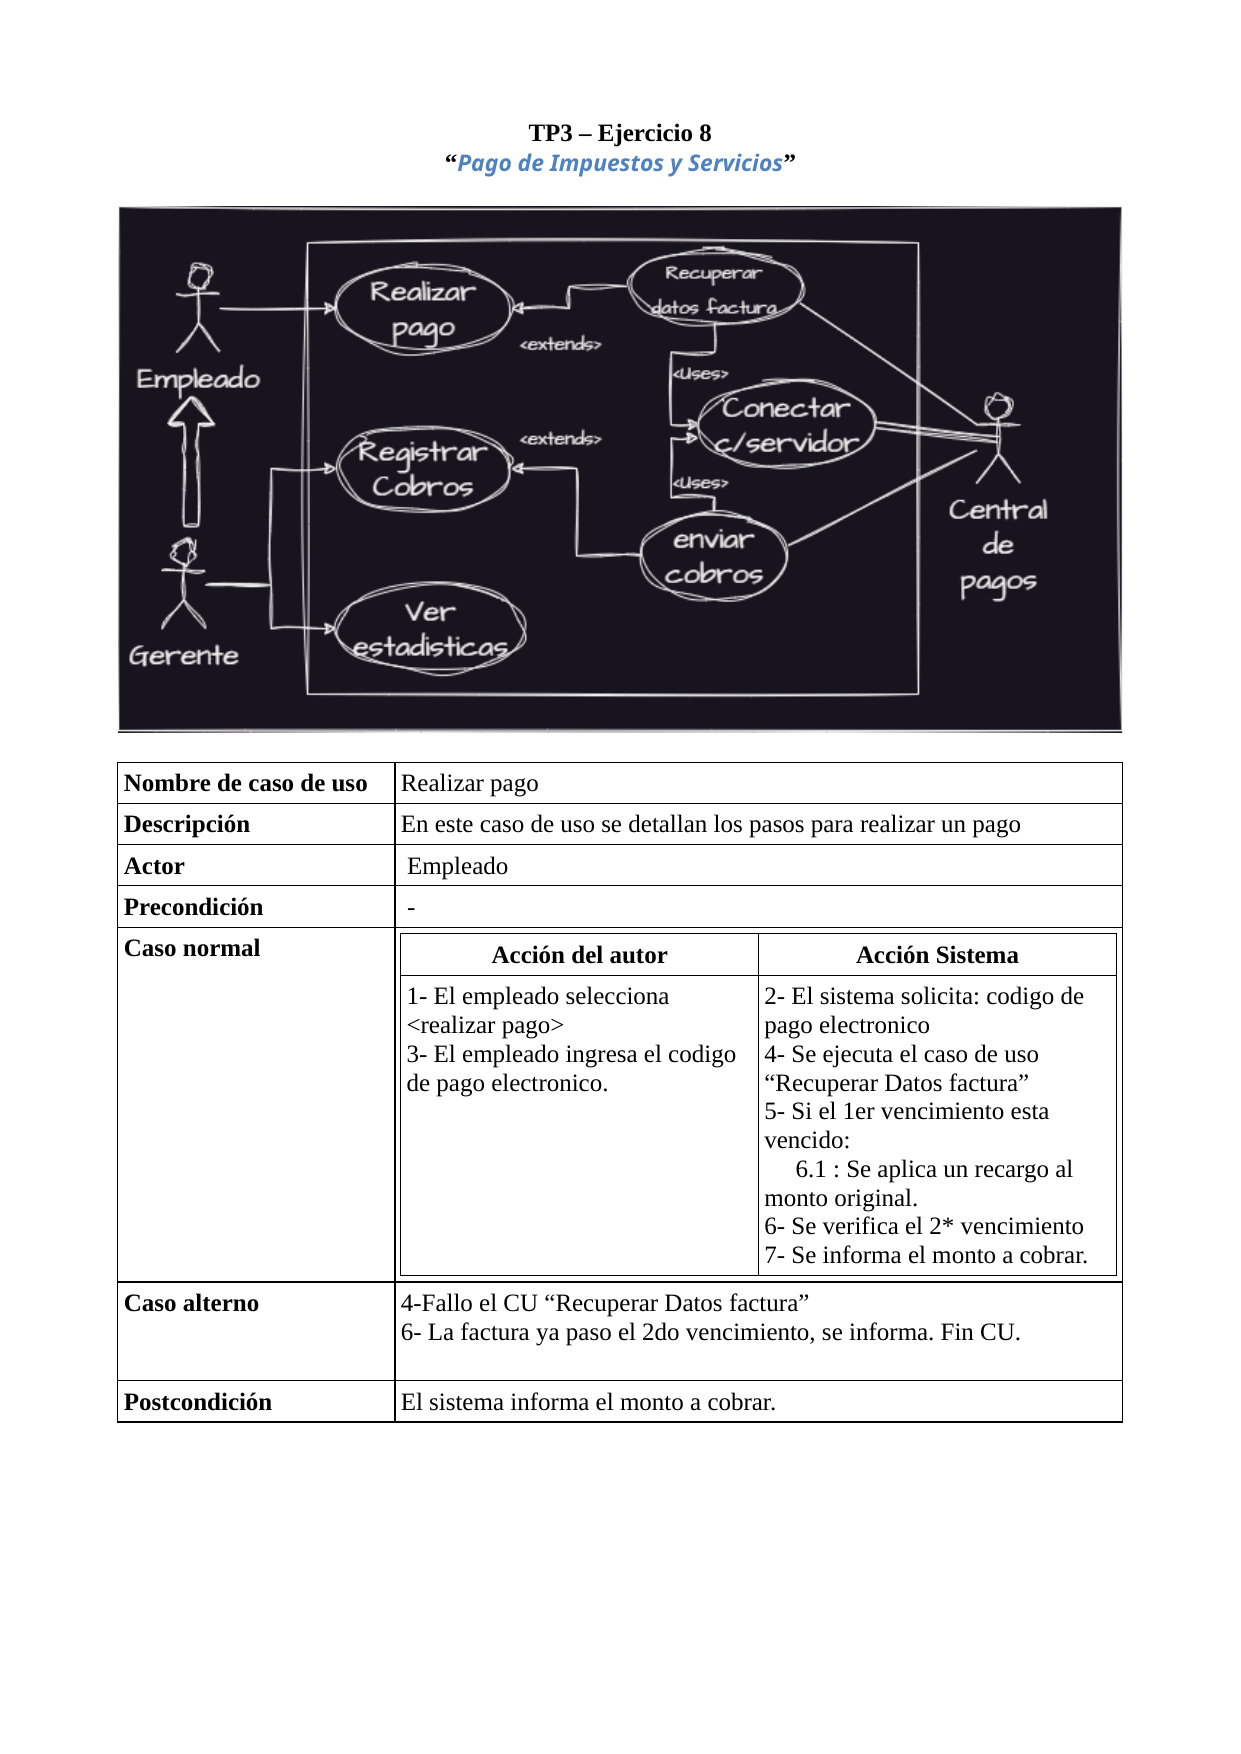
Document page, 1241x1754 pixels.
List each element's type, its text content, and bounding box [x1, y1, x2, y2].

picture [118, 206, 1123, 733]
text “Pago de Impuestos y Servicios” [118, 147, 1122, 178]
table_cell Caso normal [118, 928, 394, 1281]
table_cell - [396, 886, 1122, 927]
table_cell Postcondición [118, 1381, 394, 1421]
table_cell 4-Fallo el CU “Recuperar Datos factura” 6- La factura ya paso el 2do vencimiento, se informa. Fin CU. [396, 1283, 1122, 1380]
text TP3 – Ejercicio 8 [118, 118, 1122, 147]
table_header Acción Sistema [759, 934, 1116, 974]
table_cell El sistema informa el monto a cobrar. [396, 1381, 1122, 1421]
table_cell 1- El empleado selecciona <realizar pago> 3- El empleado ingresa el codigo de pago electronico. [401, 976, 758, 1274]
table_cell 2- El sistema solicita: codigo de pago electronico 4- Se ejecuta el caso de uso “Recuperar Datos factura” 5- Si el 1er vencimiento esta vencido: 6.1 : Se aplica un recargo al monto original. 6- Se verifica el 2* vencimiento 7- Se informa el monto a cobrar. [759, 976, 1116, 1274]
table_cell Descripción [118, 804, 394, 844]
table_cell Precondición [118, 886, 394, 927]
table_cell Actor [118, 845, 394, 885]
table_cell Caso alterno [118, 1283, 394, 1380]
table_header Nombre de caso de uso [118, 763, 394, 803]
table_cell Empleado [396, 845, 1122, 885]
table_header Acción del autor [401, 934, 758, 974]
table_cell En este caso de uso se detallan los pasos para realizar un pago [396, 804, 1122, 844]
table_cell [396, 928, 1122, 1281]
table_header Realizar pago [396, 763, 1122, 803]
